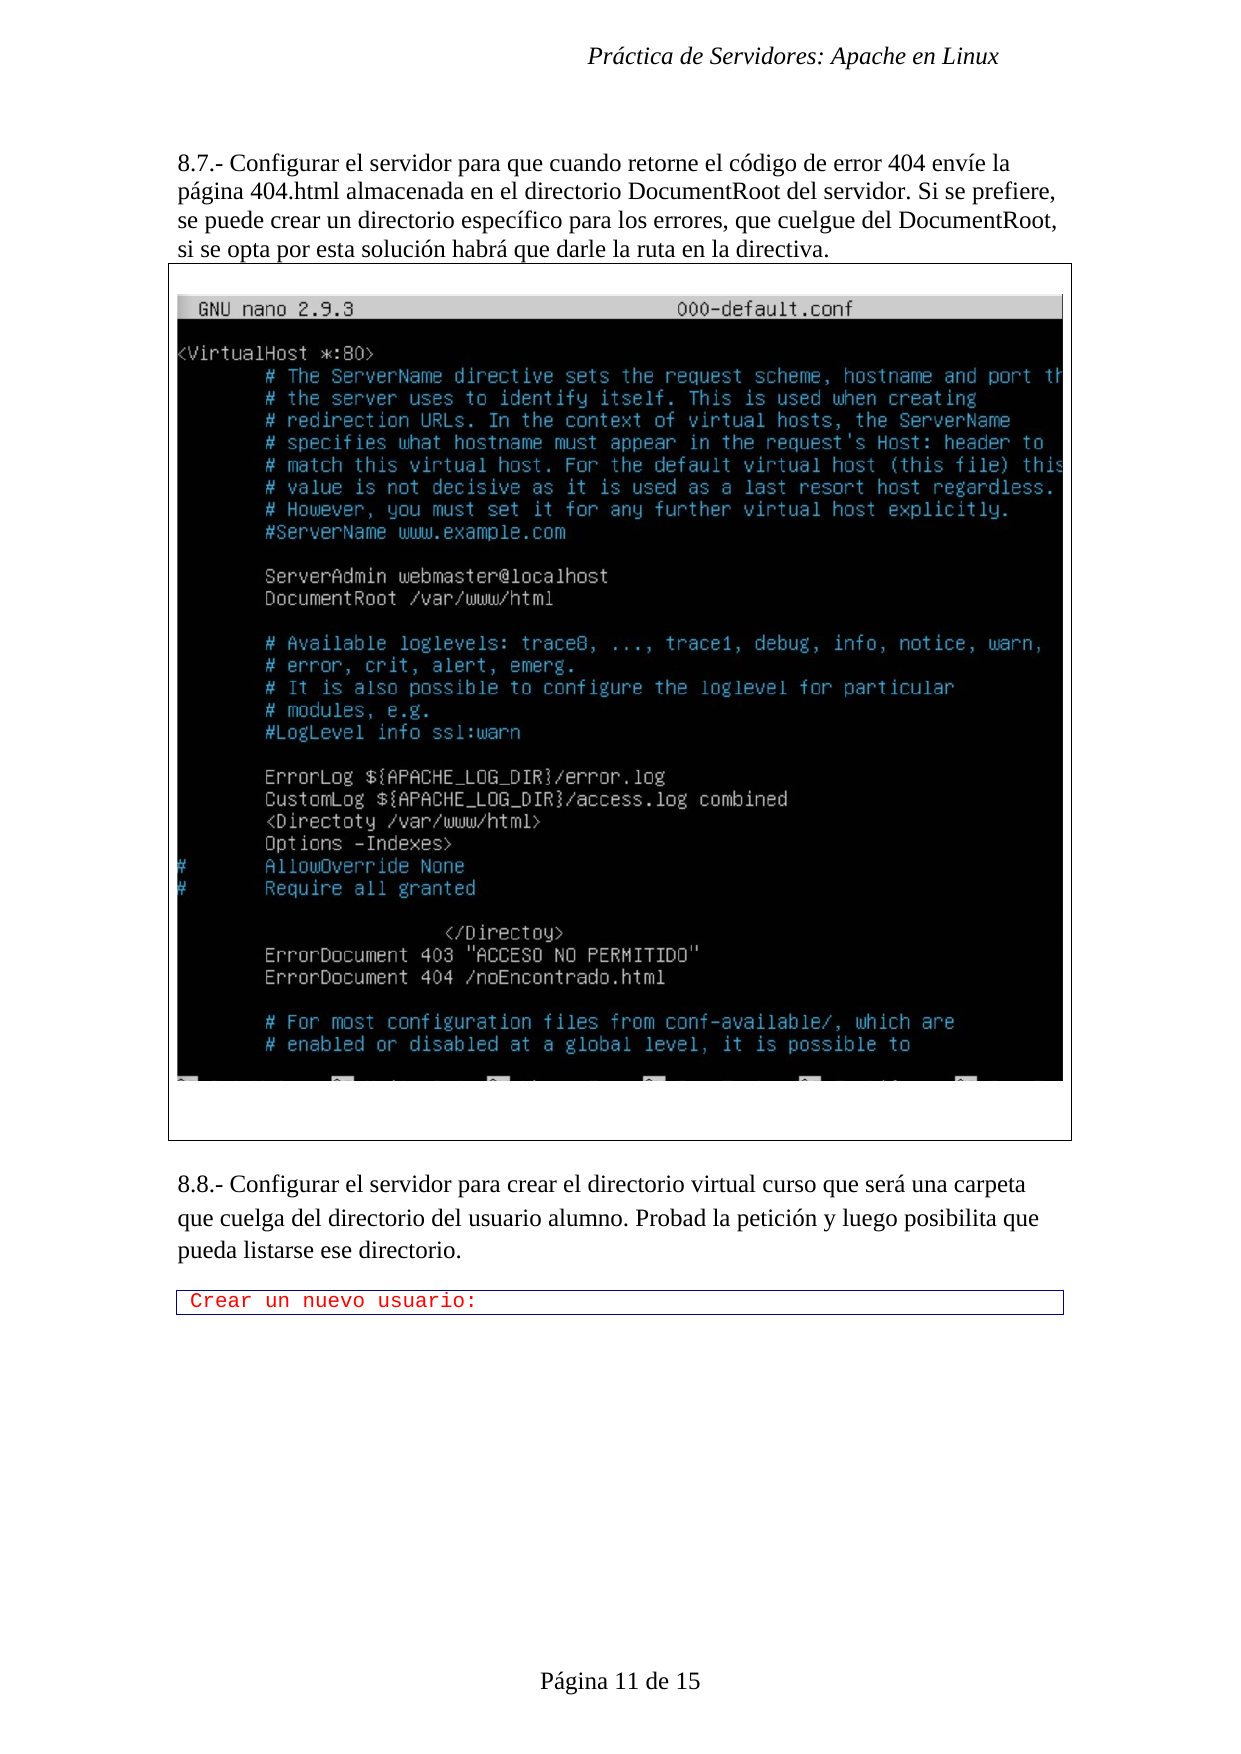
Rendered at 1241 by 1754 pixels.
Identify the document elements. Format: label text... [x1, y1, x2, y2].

text 8.7.- Configurar el servidor para que cuando retorne el código de error 404 envíe la página 404.html almacenada en el directorio DocumentRoot del servidor. Si se prefiere, se puede crear un directorio específico para los errores, que cuelgue del DocumentRoot, si se opta por esta solución habrá que darle la ruta en la directiva. [177, 148, 1063, 263]
text 8.8.- Configurar el servidor para crear el directorio virtual curso que será una carpeta que cuelga del directorio del usuario alumno. Probad la petición y luego posibilita que pueda listarse ese directorio. [177, 1169, 1063, 1264]
picture [177, 294, 1063, 1081]
text Crear un nuevo usuario: [177, 1291, 1063, 1314]
